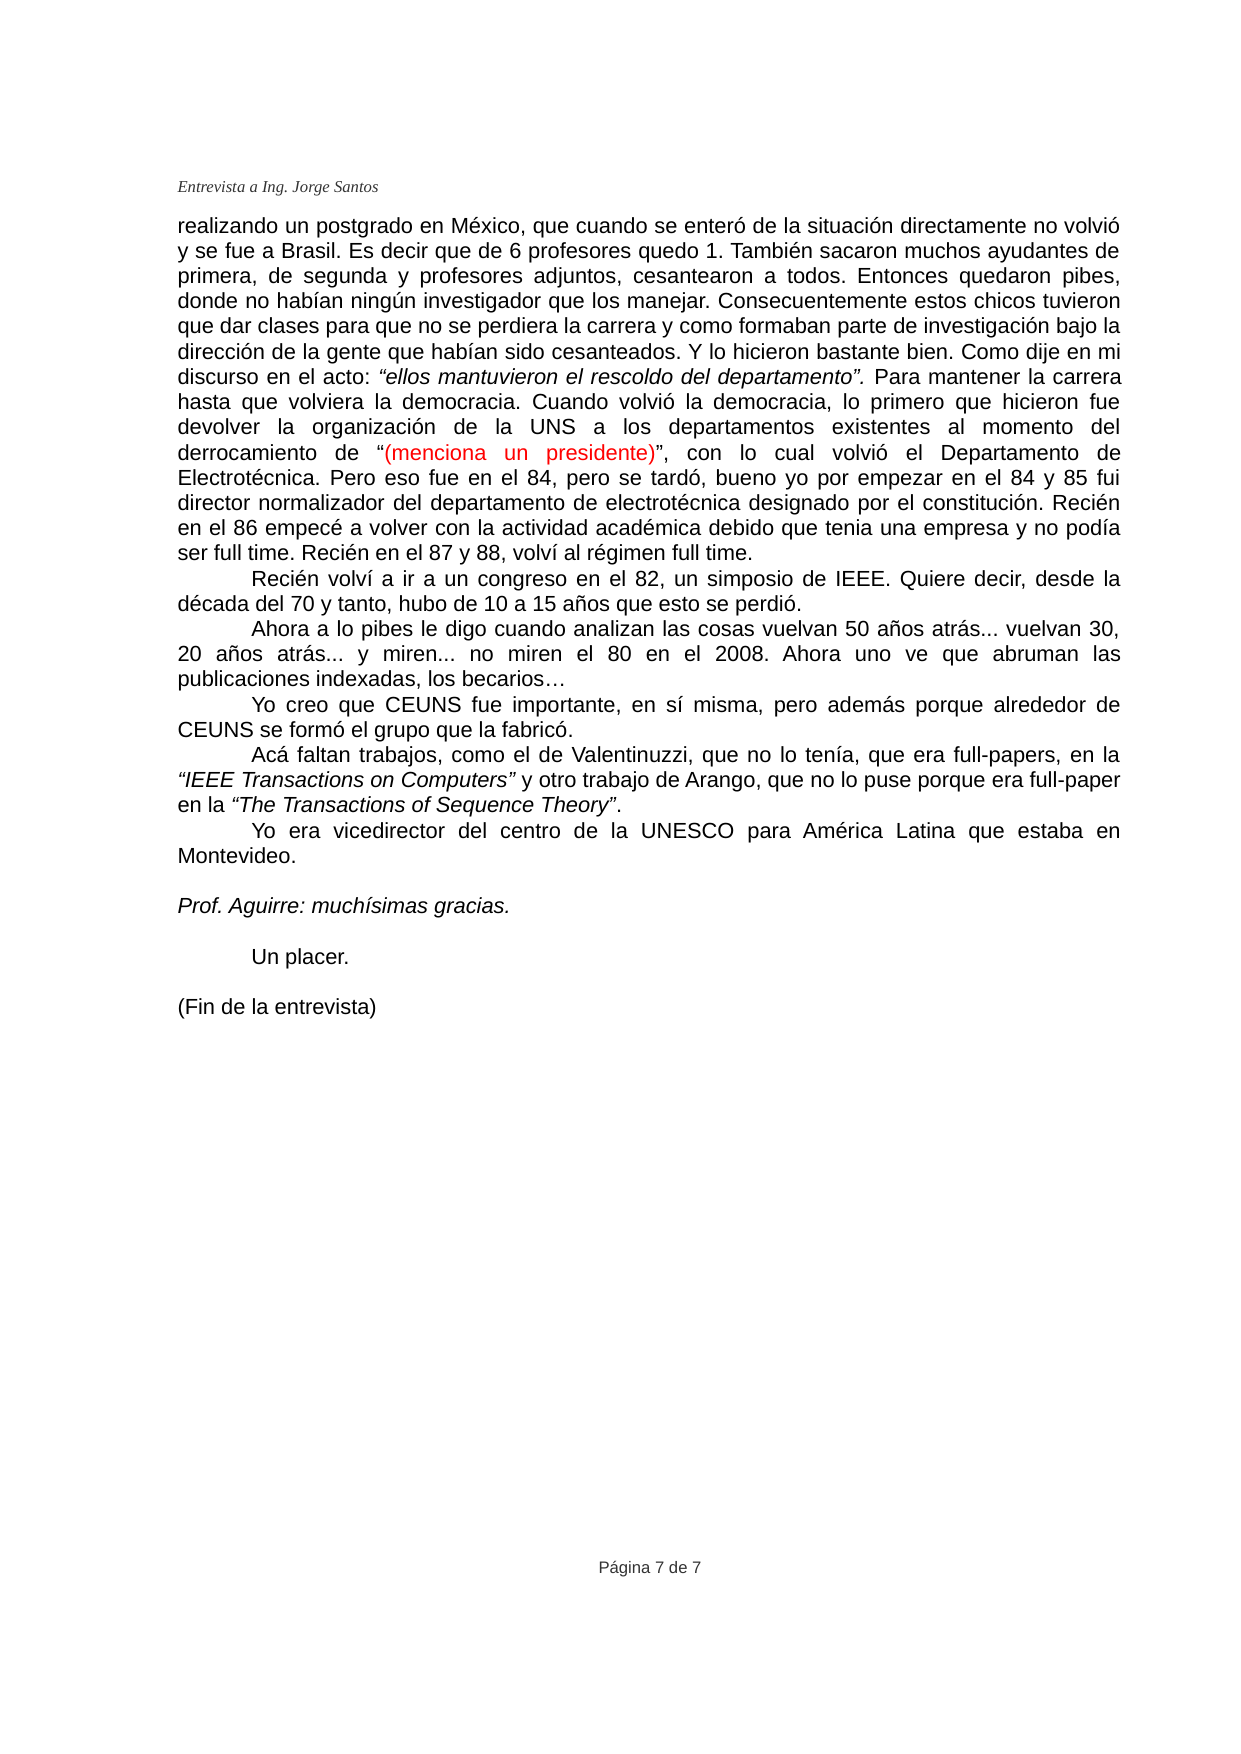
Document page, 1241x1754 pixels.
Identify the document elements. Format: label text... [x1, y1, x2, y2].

text Un placer. [177, 944, 1122, 969]
text Yo era vicedirector del centro de la UNESCO para América Latina que estaba en Montevideo. [177, 818, 1122, 868]
text Acá faltan trabajos, como el de Valentinuzzi, que no lo tenía, que era full-papers, en la “IEEE Transactions on Computers” y otro trabajo de Arango, que no lo puse porque era full-paper en la “The Transactions of Sequence Theory”. [177, 742, 1122, 818]
text Yo creo que CEUNS fue importante, en sí misma, pero además porque alrededor de CEUNS se formó el grupo que la fabricó. [177, 692, 1122, 742]
text (Fin de la entrevista) [177, 994, 1122, 1019]
text Prof. Aguirre: muchísimas gracias. [177, 893, 1122, 918]
text Ahora a lo pibes le digo cuando analizan las cosas vuelvan 50 años atrás... vuelvan 30, 20 años atrás... y miren... no miren el 80 en el 2008. Ahora uno ve que abruman las publicaciones indexadas, los becarios… [177, 616, 1122, 692]
text Recién volví a ir a un congreso en el 82, un simposio de IEEE. Quiere decir, desde la década del 70 y tanto, hubo de 10 a 15 años que esto se perdió. [177, 566, 1122, 616]
text realizando un postgrado en México, que cuando se enteró de la situación directamente no volvió y se fue a Brasil. Es decir que de 6 profesores quedo 1. También sacaron muchos ayudantes de primera, de segunda y profesores adjuntos, cesantearon a todos. Entonces quedaron pibes, donde no habían ningún investigador que los manejar. Consecuentemente estos chicos tuvieron que dar clases para que no se perdiera la carrera y como formaban parte de investigación bajo la dirección de la gente que habían sido cesanteados. Y lo hicieron bastante bien. Como dije en mi discurso en el acto: “ellos mantuvieron el rescoldo del departamento”. Para mantener la carrera hasta que volviera la democracia. Cuando volvió la democracia, lo primero que hicieron fue devolver la organización de la UNS a los departamentos existentes al momento del derrocamiento de “(menciona un presidente)”, con lo cual volvió el Departamento de Electrotécnica. Pero eso fue en el 84, pero se tardó, bueno yo por empezar en el 84 y 85 fui director normalizador del departamento de electrotécnica designado por el constitución. Recién en el 86 empecé a volver con la actividad académica debido que tenia una empresa y no podía ser full time. Recién en el 87 y 88, volví al régimen full time. [177, 213, 1122, 566]
